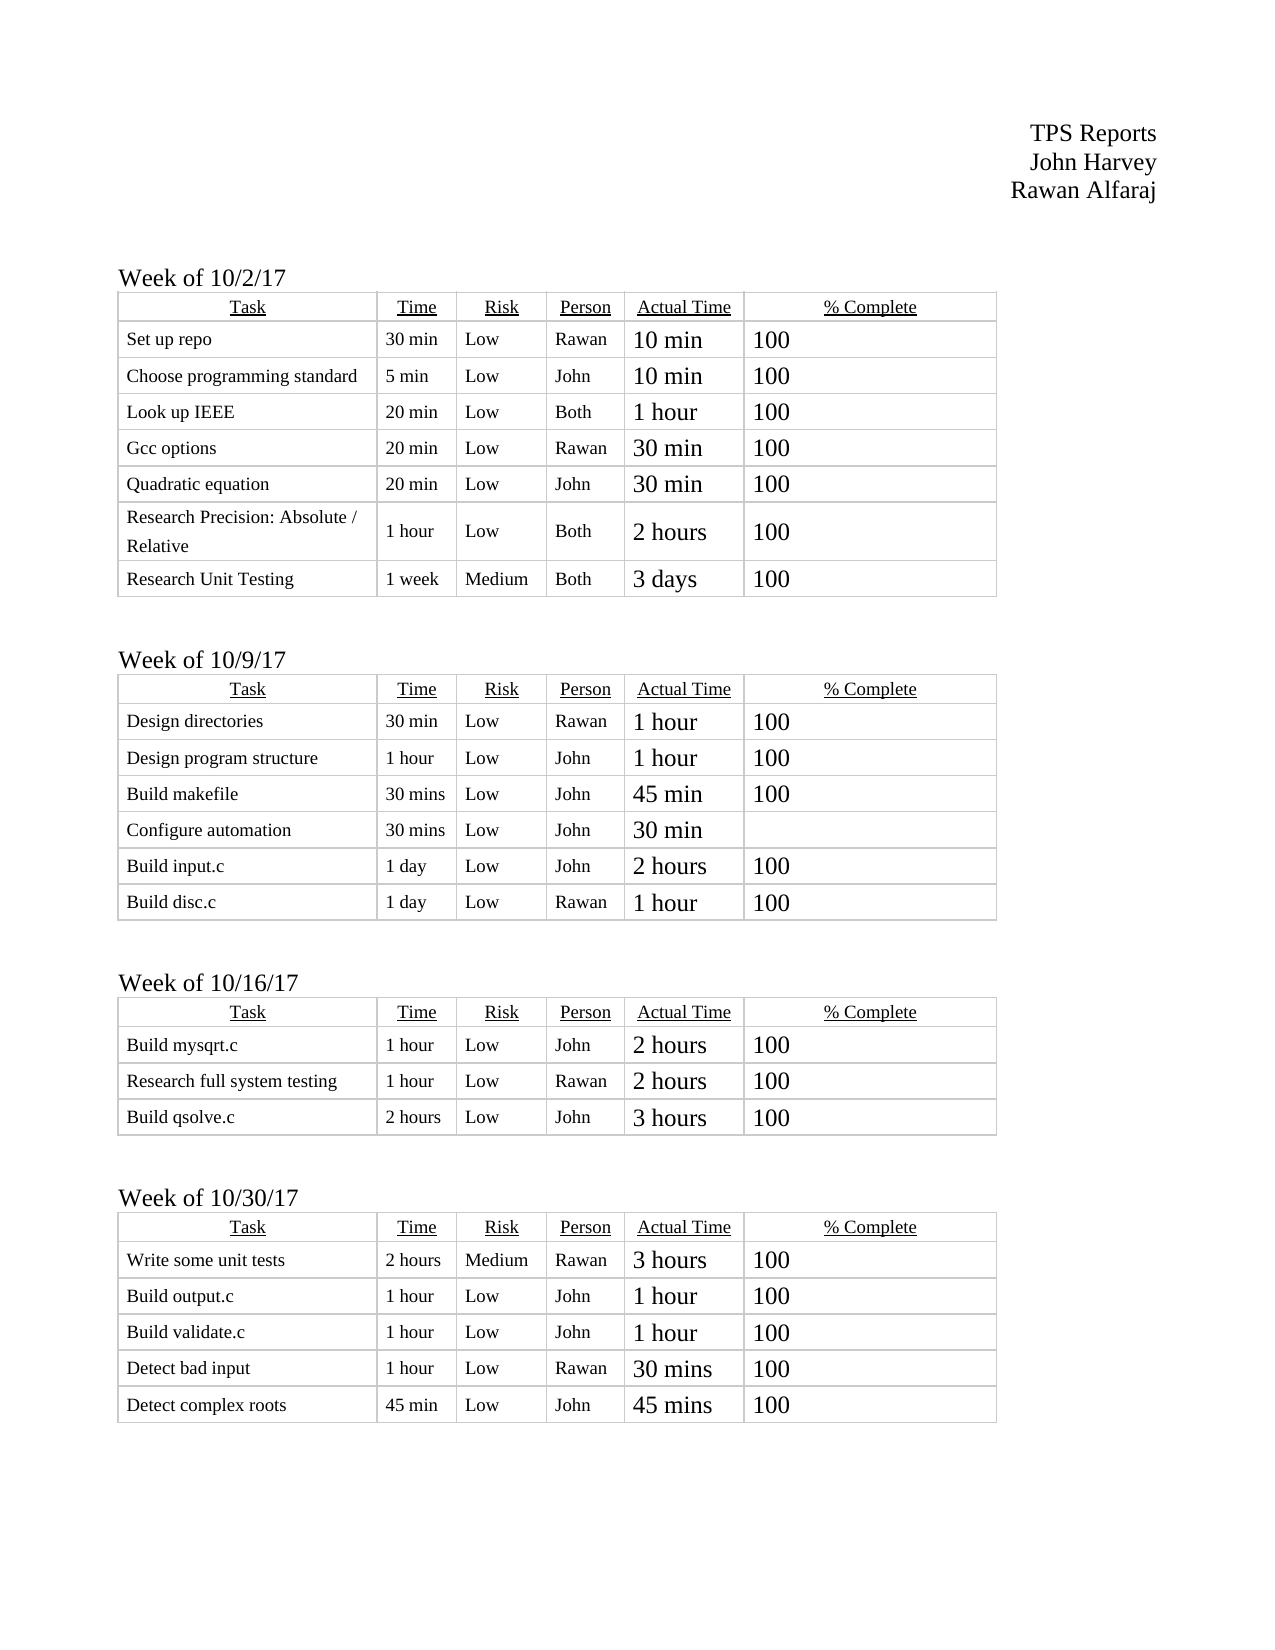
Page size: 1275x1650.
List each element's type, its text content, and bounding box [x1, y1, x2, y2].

table_cell 100 [745, 503, 996, 560]
table_header Risk [457, 998, 546, 1026]
table_cell 100 [745, 322, 996, 356]
table_cell Low [457, 1387, 546, 1422]
table_header Task [119, 1213, 376, 1241]
table_cell John [547, 740, 624, 775]
table_cell Low [457, 885, 546, 919]
table_cell Low [457, 1100, 546, 1134]
table_cell 100 [745, 1387, 996, 1422]
table_cell 45 min [378, 1387, 456, 1422]
table_cell Detect bad input [119, 1351, 376, 1385]
text Week of 10/30/17 [118, 1183, 1157, 1212]
table_cell 1 hour [378, 1064, 456, 1098]
table_cell Low [457, 358, 546, 393]
table_cell 100 [745, 561, 996, 596]
table_header % Complete [745, 1213, 996, 1241]
table_cell 1 hour [625, 1279, 743, 1313]
table_cell 100 [745, 394, 996, 429]
table_cell Low [457, 1351, 546, 1385]
table_cell Low [457, 704, 546, 738]
table_cell John [547, 1027, 624, 1062]
table_cell Rawan [547, 322, 624, 356]
table_header % Complete [745, 293, 996, 320]
table_cell Design directories [119, 704, 376, 738]
table_header Risk [457, 1213, 546, 1241]
table_cell Low [457, 812, 546, 847]
table_cell Design program structure [119, 740, 376, 775]
table_cell Research Precision: Absolute / Relative [119, 503, 376, 560]
table_cell Low [457, 322, 546, 356]
table_cell Look up IEEE [119, 394, 376, 429]
table_cell John [547, 849, 624, 883]
table_cell Low [457, 503, 546, 560]
table_header Person [547, 675, 624, 702]
table_header % Complete [745, 675, 996, 702]
table_cell 1 day [378, 849, 456, 883]
table_header Risk [457, 293, 546, 320]
table_cell Low [457, 394, 546, 429]
table_cell 30 mins [378, 776, 456, 811]
table_cell 20 min [378, 394, 456, 429]
table_cell Rawan [547, 1351, 624, 1385]
table_cell 100 [745, 1315, 996, 1349]
table_cell 2 hours [378, 1100, 456, 1134]
table_cell 2 hours [378, 1242, 456, 1277]
table_cell Build output.c [119, 1279, 376, 1313]
table_cell John [547, 467, 624, 501]
text Week of 10/9/17 [118, 645, 1157, 673]
table_cell 30 min [625, 430, 743, 465]
table_cell 30 min [378, 704, 456, 738]
table_cell 1 hour [625, 704, 743, 738]
table_cell Low [457, 776, 546, 811]
table_cell 2 hours [625, 1064, 743, 1098]
table_cell 100 [745, 358, 996, 393]
table_header Actual Time [625, 675, 743, 702]
table_cell Both [547, 561, 624, 596]
table_cell 45 min [625, 776, 743, 811]
table_cell 10 min [625, 322, 743, 356]
table_header Time [378, 1213, 456, 1241]
table_cell John [547, 1315, 624, 1349]
table_cell Rawan [547, 430, 624, 465]
table_cell Low [457, 430, 546, 465]
table_header Task [119, 998, 376, 1026]
table_header Risk [457, 675, 546, 702]
table_cell 30 mins [378, 812, 456, 847]
table_cell Both [547, 503, 624, 560]
table_cell 2 hours [625, 503, 743, 560]
table_cell 45 mins [625, 1387, 743, 1422]
table_header Task [119, 675, 376, 702]
table_cell 100 [745, 1351, 996, 1385]
table_cell 20 min [378, 467, 456, 501]
table_header Task [119, 293, 376, 320]
table_cell Medium [457, 561, 546, 596]
table_cell Both [547, 394, 624, 429]
table_cell 1 week [378, 561, 456, 596]
table_cell 100 [745, 1242, 996, 1277]
table_cell 100 [745, 467, 996, 501]
table_header Actual Time [625, 1213, 743, 1241]
table_header % Complete [745, 998, 996, 1026]
table_cell 100 [745, 849, 996, 883]
text Week of 10/2/17 [118, 263, 1157, 291]
table_cell 100 [745, 1100, 996, 1134]
table_cell Low [457, 849, 546, 883]
table_cell 1 hour [378, 503, 456, 560]
table_cell 100 [745, 740, 996, 775]
table_cell Low [457, 1027, 546, 1062]
table_cell Set up repo [119, 322, 376, 356]
table_cell 1 day [378, 885, 456, 919]
table_header Time [378, 675, 456, 702]
table_cell Build mysqrt.c [119, 1027, 376, 1062]
table_cell Quadratic equation [119, 467, 376, 501]
table_cell 100 [745, 1027, 996, 1062]
table_cell 30 mins [625, 1351, 743, 1385]
table_cell Rawan [547, 1242, 624, 1277]
table_cell 2 hours [625, 1027, 743, 1062]
table_cell Low [457, 467, 546, 501]
table_cell 30 min [378, 322, 456, 356]
table_cell 3 days [625, 561, 743, 596]
table_cell 100 [745, 704, 996, 738]
text Week of 10/16/17 [118, 968, 1157, 997]
table_header Person [547, 1213, 624, 1241]
table_cell 1 hour [378, 740, 456, 775]
table_cell 1 hour [378, 1315, 456, 1349]
table_cell Gcc options [119, 430, 376, 465]
table_cell John [547, 1100, 624, 1134]
table_cell 1 hour [378, 1351, 456, 1385]
table_header Person [547, 998, 624, 1026]
table_cell Configure automation [119, 812, 376, 847]
table_cell 1 hour [625, 1315, 743, 1349]
table_header Person [547, 293, 624, 320]
table_cell 3 hours [625, 1242, 743, 1277]
table_cell Build disc.c [119, 885, 376, 919]
table_cell Low [457, 740, 546, 775]
table_cell 1 hour [378, 1027, 456, 1062]
table_cell 100 [745, 430, 996, 465]
table_cell Build validate.c [119, 1315, 376, 1349]
table_cell Detect complex roots [119, 1387, 376, 1422]
table_cell 20 min [378, 430, 456, 465]
table_cell John [547, 776, 624, 811]
table_cell Low [457, 1315, 546, 1349]
table_cell Rawan [547, 1064, 624, 1098]
table_cell Medium [457, 1242, 546, 1277]
table_header Actual Time [625, 998, 743, 1026]
table_cell 30 min [625, 812, 743, 847]
table_cell 10 min [625, 358, 743, 393]
table_cell Write some unit tests [119, 1242, 376, 1277]
table_cell 1 hour [378, 1279, 456, 1313]
table_cell Build makefile [119, 776, 376, 811]
table_cell 100 [745, 1064, 996, 1098]
table_cell Choose programming standard [119, 358, 376, 393]
table_cell 1 hour [625, 394, 743, 429]
table_cell 100 [745, 885, 996, 919]
table_cell Low [457, 1064, 546, 1098]
table_cell 2 hours [625, 849, 743, 883]
table_cell 100 [745, 1279, 996, 1313]
table_cell 1 hour [625, 740, 743, 775]
table_cell Low [457, 1279, 546, 1313]
table_cell 30 min [625, 467, 743, 501]
table_cell 5 min [378, 358, 456, 393]
table_cell John [547, 358, 624, 393]
table_cell 100 [745, 776, 996, 811]
table_cell John [547, 1279, 624, 1313]
table_cell Research Unit Testing [119, 561, 376, 596]
table_cell John [547, 1387, 624, 1422]
table_cell Build qsolve.c [119, 1100, 376, 1134]
table_header Time [378, 998, 456, 1026]
table_cell Rawan [547, 885, 624, 919]
table_cell Build input.c [119, 849, 376, 883]
table_header Actual Time [625, 293, 743, 320]
table_cell John [547, 812, 624, 847]
table_cell Rawan [547, 704, 624, 738]
table_cell 1 hour [625, 885, 743, 919]
table_cell [745, 812, 996, 847]
table_cell Research full system testing [119, 1064, 376, 1098]
table_cell 3 hours [625, 1100, 743, 1134]
table_header Time [378, 293, 456, 320]
